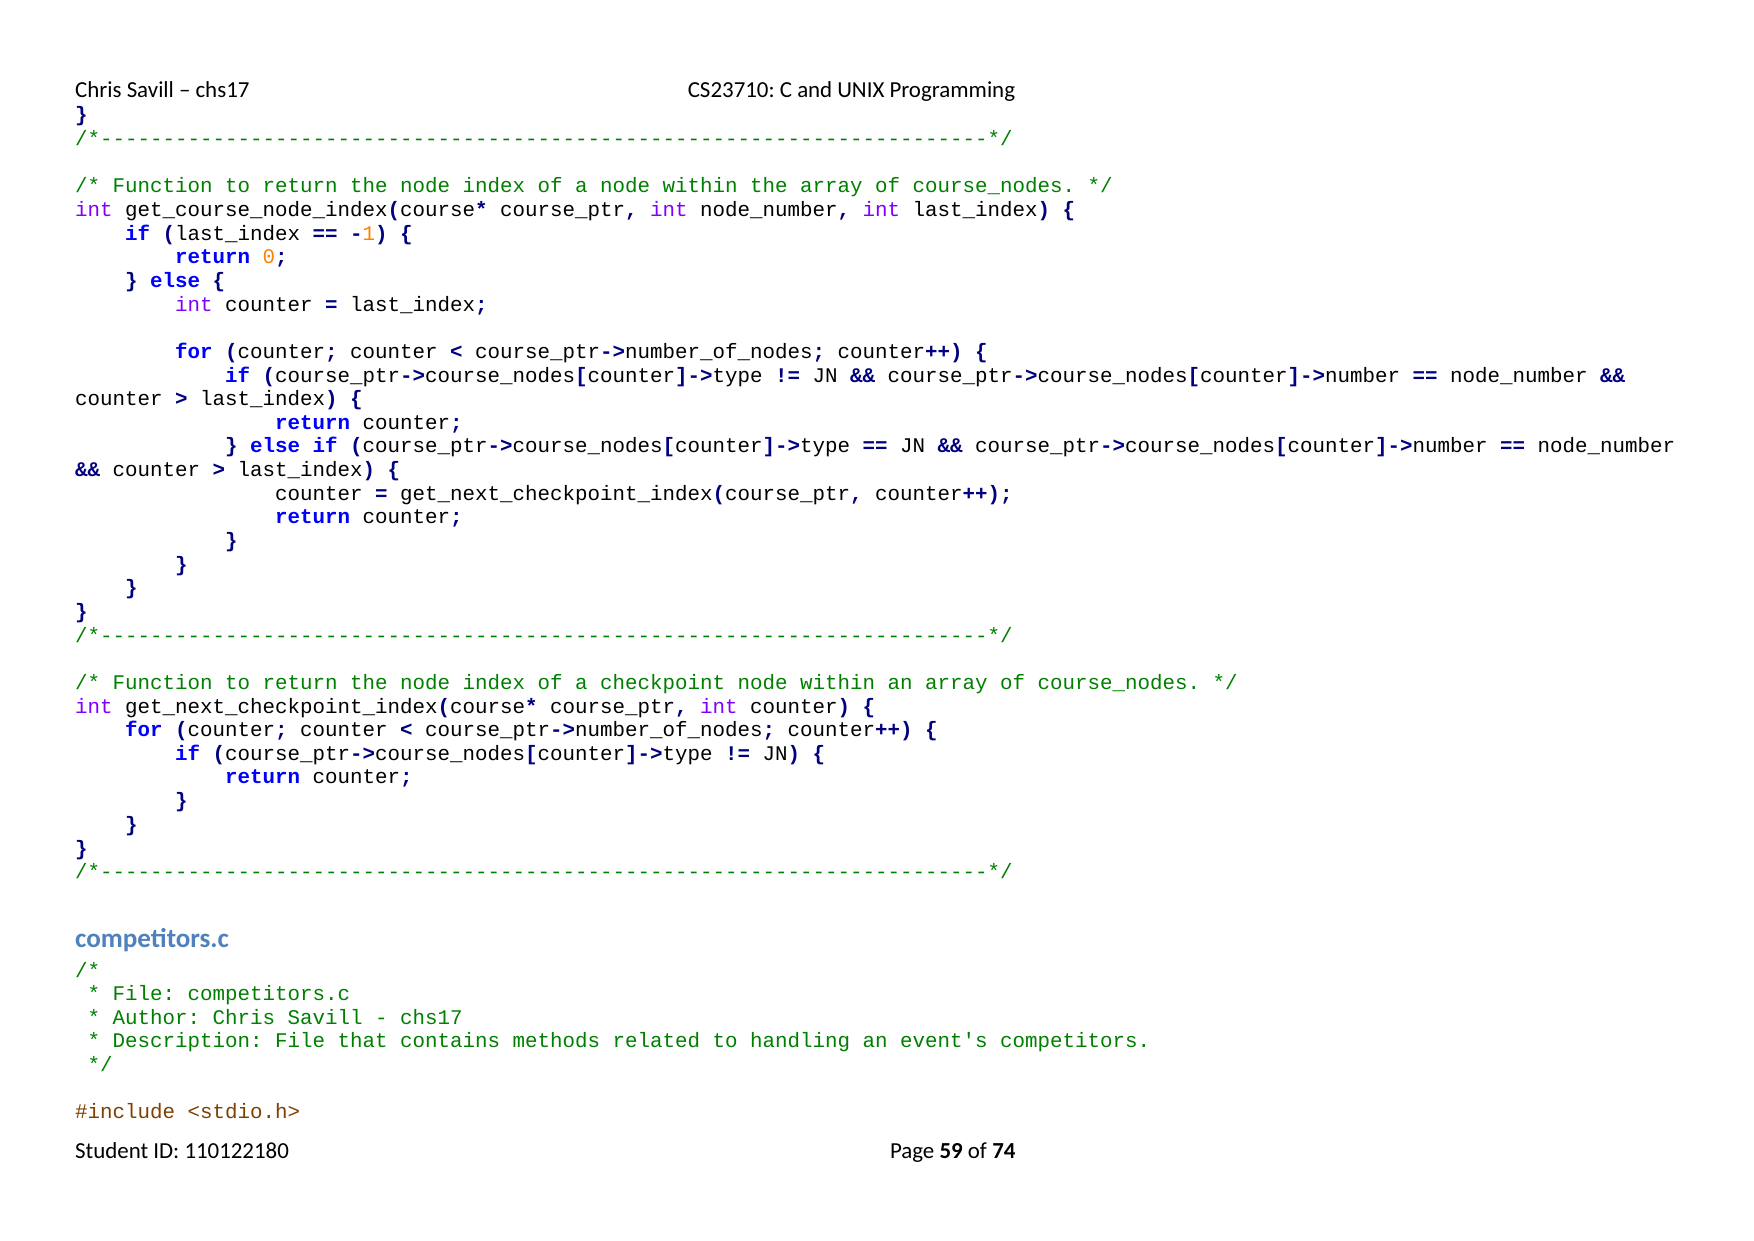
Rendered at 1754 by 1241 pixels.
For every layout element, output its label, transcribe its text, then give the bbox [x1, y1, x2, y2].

text /*-----------------------------------------------------------------------*/ [75, 861, 1679, 885]
text } [75, 577, 1679, 601]
text /*-----------------------------------------------------------------------*/ [75, 625, 1679, 648]
text /*-----------------------------------------------------------------------*/ [75, 128, 1679, 152]
text for (counter; counter < course_ptr->number_of_nodes; counter++) { [75, 341, 1679, 364]
text return counter; [75, 506, 1679, 530]
text } [75, 790, 1679, 814]
text int get_course_node_index(course* course_ptr, int node_number, int last_index) { [75, 199, 1679, 223]
text int counter = last_index; [75, 294, 1679, 317]
text for (counter; counter < course_ptr->number_of_nodes; counter++) { [75, 719, 1679, 743]
text */ [75, 1054, 1679, 1078]
text /* Function to return the node index of a checkpoint node within an array of course_nodes. */ [75, 672, 1679, 696]
text return 0; [75, 246, 1679, 270]
text return counter; [75, 412, 1679, 436]
text int get_next_checkpoint_index(course* course_ptr, int counter) { [75, 696, 1679, 719]
text } else if (course_ptr->course_nodes[counter]->type == JN && course_ptr->course_nodes[counter]->number == node_number && counter > last_index) { [75, 436, 1679, 483]
text * Description: File that contains methods related to handling an event's competitors. [75, 1031, 1679, 1054]
text counter = get_next_checkpoint_index(course_ptr, counter++); [75, 483, 1679, 506]
text /* [75, 959, 1679, 983]
text if (course_ptr->course_nodes[counter]->type != JN) { [75, 743, 1679, 767]
text /* Function to return the node index of a node within the array of course_nodes. */ [75, 175, 1679, 199]
text } [75, 837, 1679, 861]
text if (last_index == -1) { [75, 223, 1679, 246]
text * Author: Chris Savill - chs17 [75, 1007, 1679, 1031]
text } [75, 104, 1679, 128]
text #include <stdio.h> [75, 1101, 1679, 1125]
text * File: competitors.c [75, 983, 1679, 1007]
text if (course_ptr->course_nodes[counter]->type != JN && course_ptr->course_nodes[counter]->number == node_number && counter > last_index) { [75, 364, 1679, 412]
text } else { [75, 270, 1679, 294]
text } [75, 530, 1679, 554]
text } [75, 814, 1679, 837]
text return counter; [75, 767, 1679, 790]
text } [75, 554, 1679, 577]
subtitle competitors.c [75, 922, 1679, 955]
text } [75, 601, 1679, 625]
